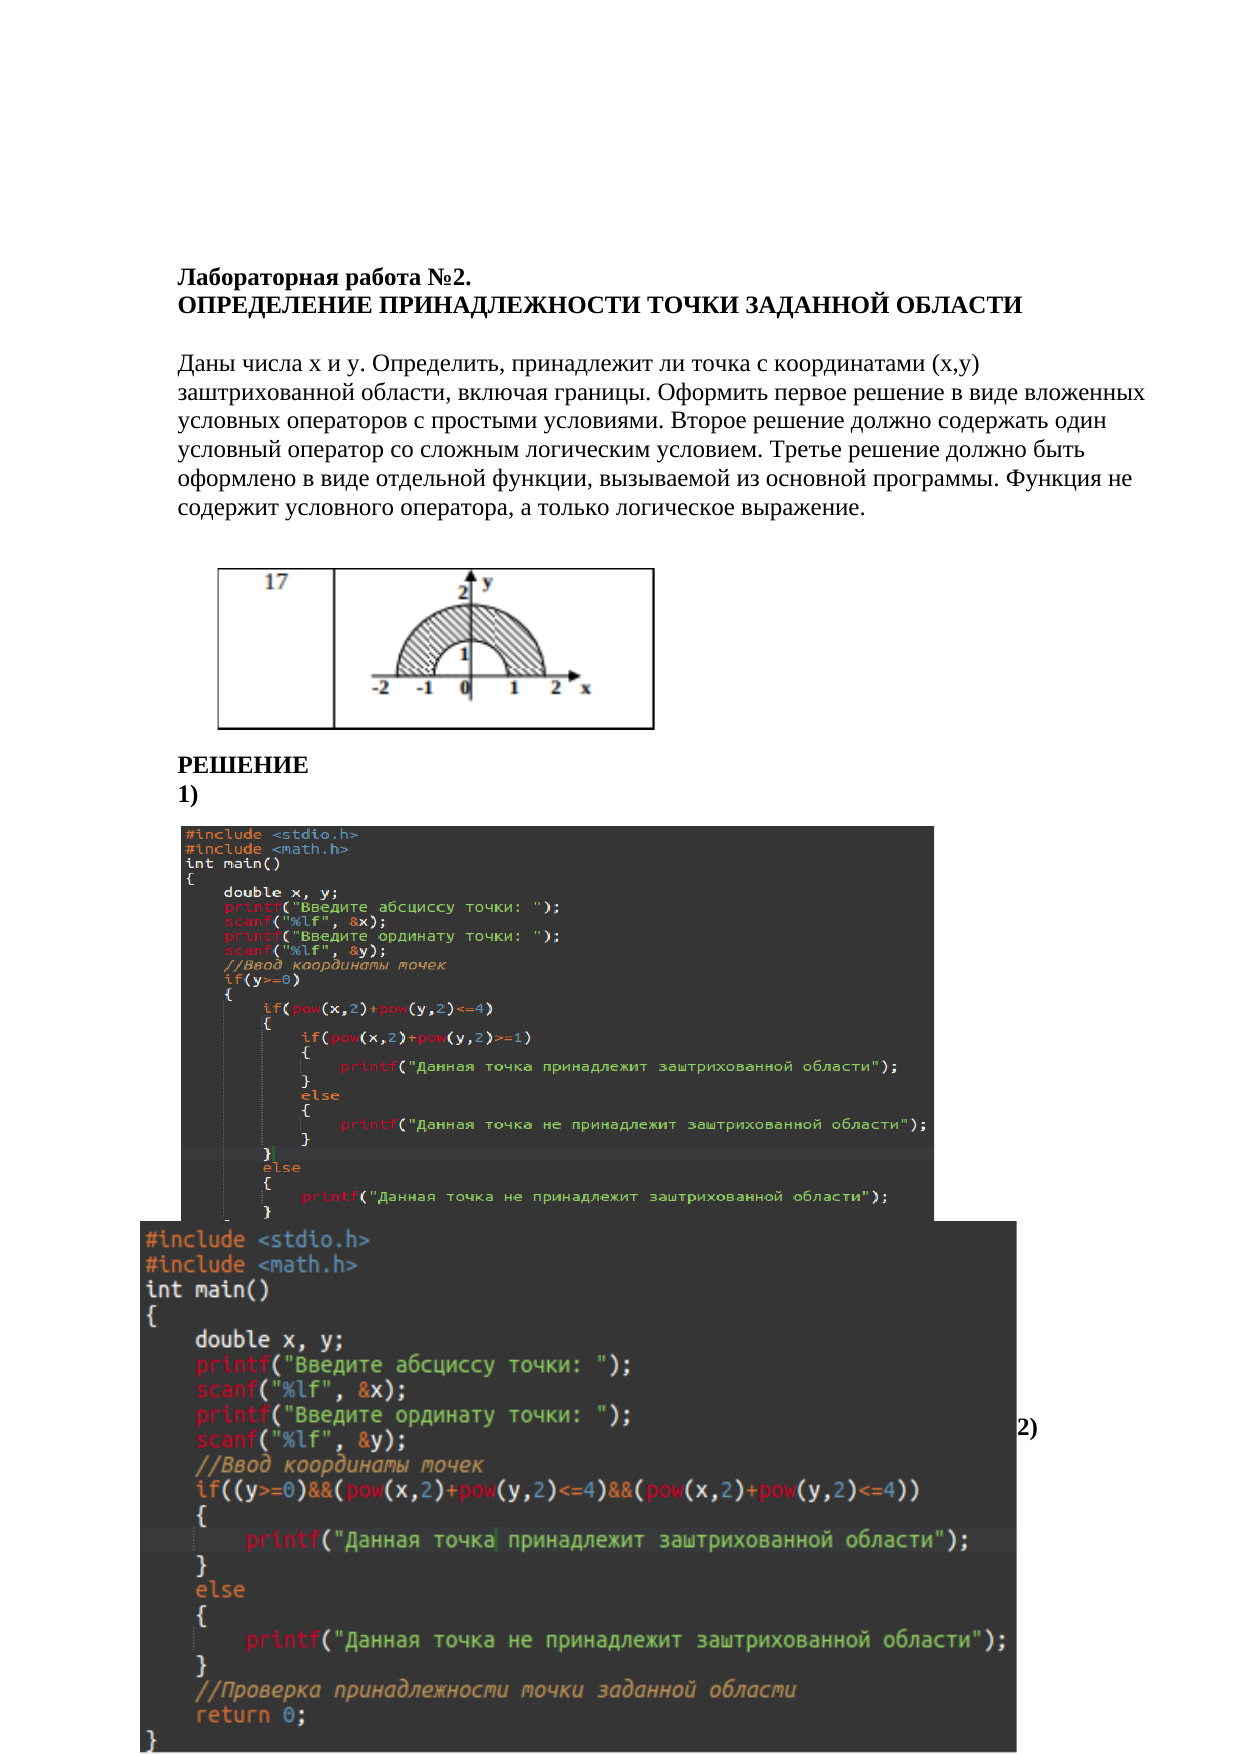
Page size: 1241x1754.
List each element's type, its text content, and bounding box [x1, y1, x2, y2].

text 1) [177, 779, 1152, 808]
picture [140, 826, 1017, 1754]
text Лабораторная работа №2. [177, 262, 1152, 291]
text 2) [1017, 1412, 1152, 1440]
text РЕШЕНИЕ [177, 751, 1152, 779]
text ОПРЕДЕЛЕНИЕ ПРИНАДЛЕЖНОСТИ ТОЧКИ ЗАДАННОЙ ОБЛАСТИ [177, 291, 1152, 319]
text Даны числа x и y. Определить, принадлежит ли точка с координатами (x,y) заштрихованной области, включая границы. Оформить первое решение в виде вложенных условных операторов с простыми условиями. Второе решение должно содержать один условный оператор со сложным логическим условием. Третье решение должно быть оформлено в виде отдельной функции, вызываемой из основной программы. Функция не содержит условного оператора, а только логическое выражение. [177, 348, 1152, 521]
picture [217, 568, 655, 730]
